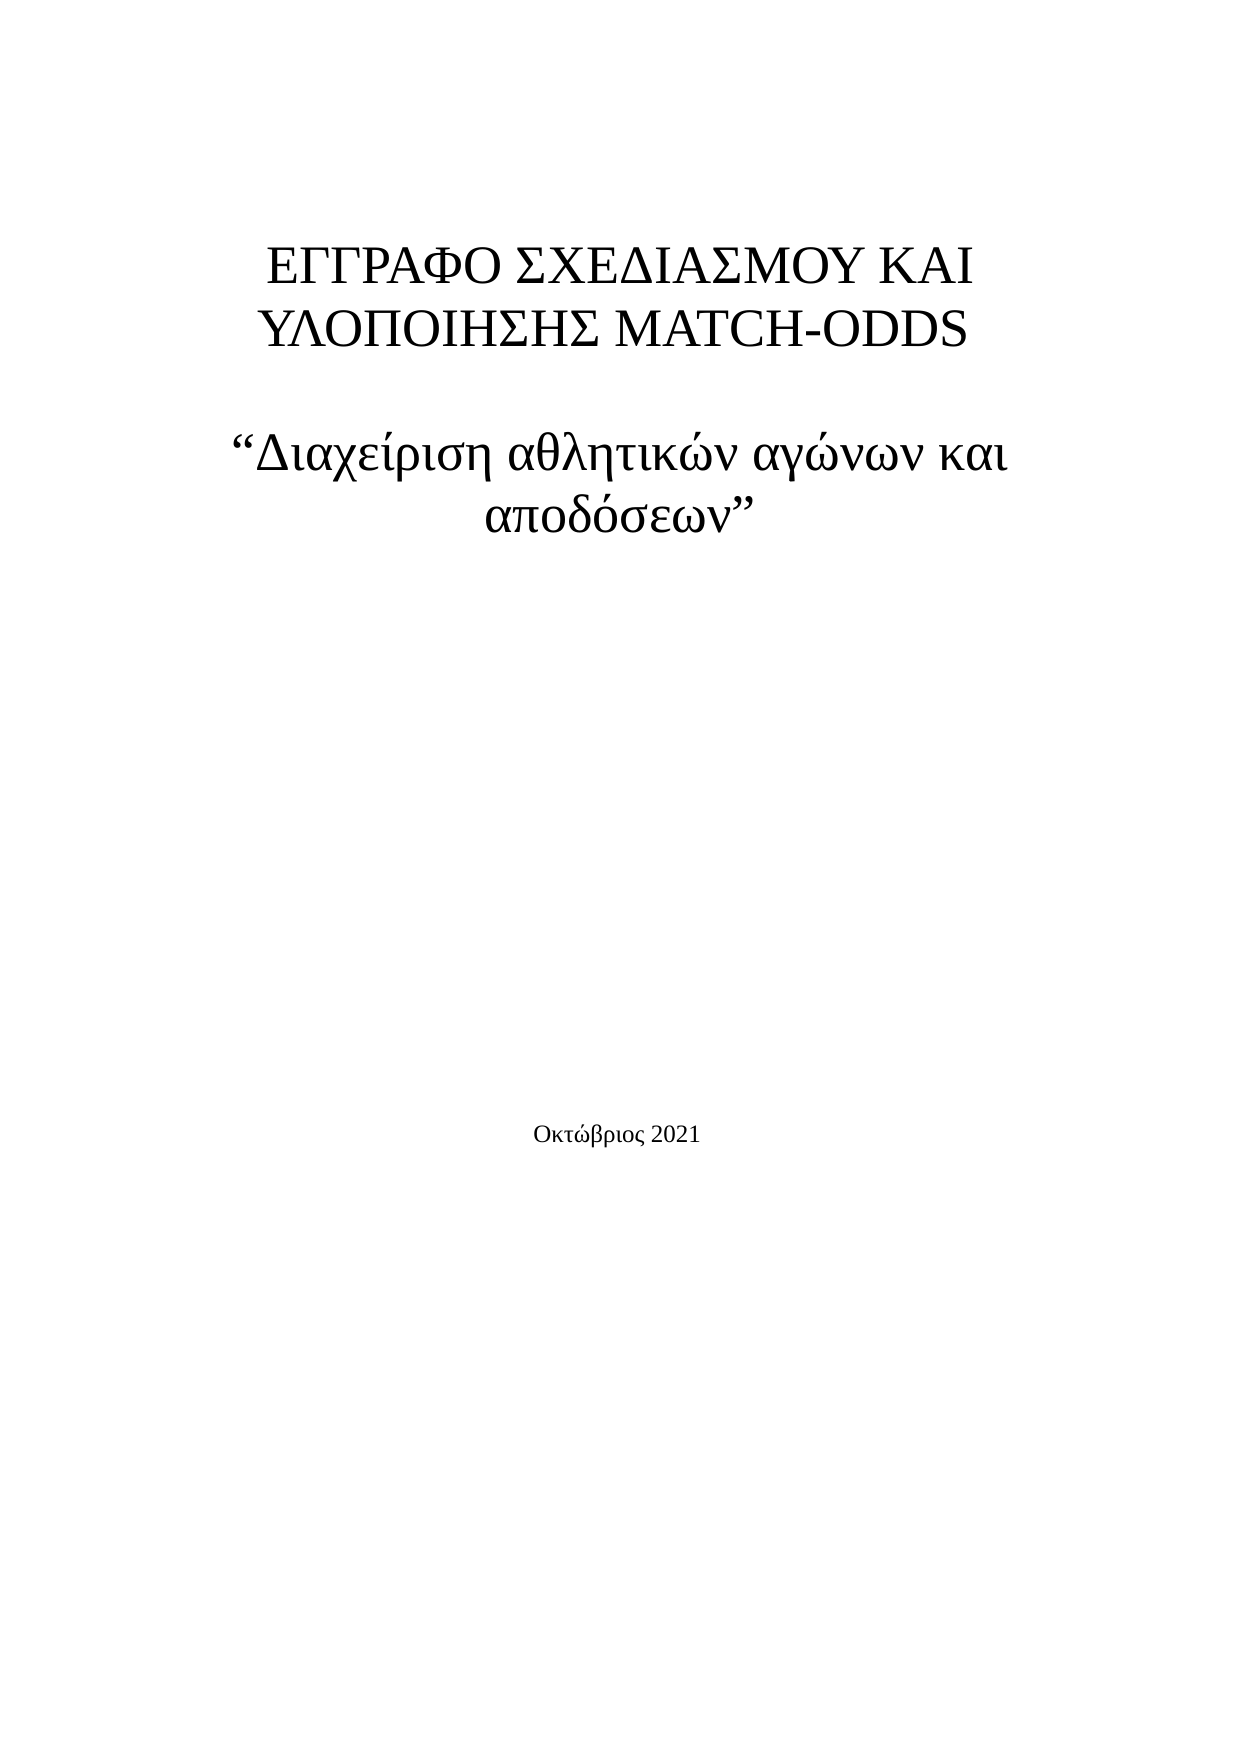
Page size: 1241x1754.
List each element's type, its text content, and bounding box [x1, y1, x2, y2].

text ΕΓΓΡΑΦΟ ΣΧΕΔΙΑΣΜΟΥ ΚΑΙ ΥΛΟΠΟΙΗΣΗΣ MATCH-ODDS [118, 233, 1122, 358]
text Οκτώβριος 2021 [118, 1119, 1122, 1148]
text “Διαχείριση αθλητικών αγώνων και αποδόσεων” [118, 420, 1122, 544]
